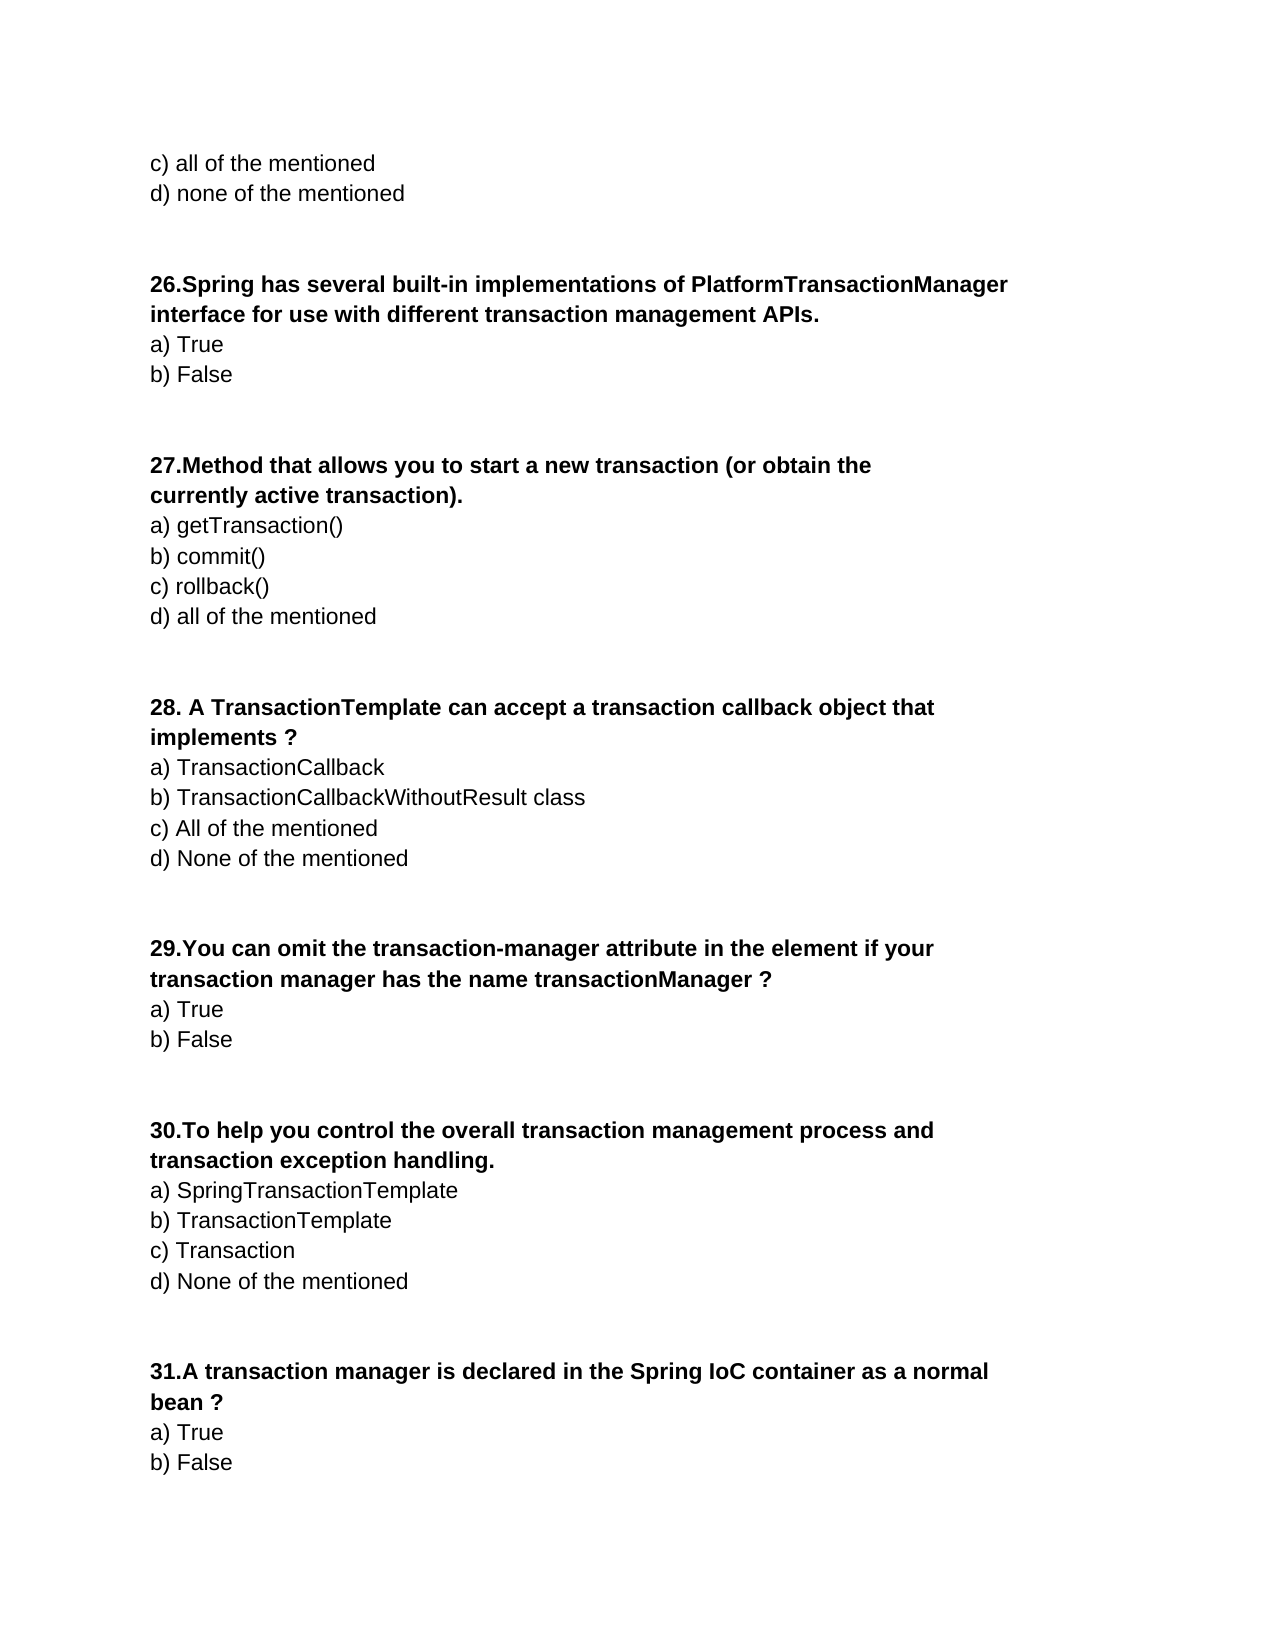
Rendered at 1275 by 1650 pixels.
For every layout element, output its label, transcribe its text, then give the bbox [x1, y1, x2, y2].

text implements ? [150, 724, 1125, 750]
text d) None of the mentioned [150, 1268, 1125, 1294]
text c) all of the mentioned [150, 150, 1125, 176]
text b) False [150, 361, 1125, 388]
text 31.A transaction manager is declared in the Spring IoC container as a normal [150, 1358, 1125, 1385]
text d) None of the mentioned [150, 845, 1125, 871]
text a) getTransaction() [150, 512, 1125, 539]
text a) SpringTransactionTemplate [150, 1177, 1125, 1203]
text interface for use with different transaction management APIs. [150, 301, 1125, 327]
text 27.Method that allows you to start a new transaction (or obtain the [150, 452, 1125, 478]
text 28. A TransactionTemplate can accept a transaction callback object that [150, 694, 1125, 720]
text b) commit() [150, 543, 1125, 569]
text c) rollback() [150, 573, 1125, 599]
text 30.To help you control the overall transaction management process and [150, 1117, 1125, 1143]
text transaction exception handling. [150, 1147, 1125, 1173]
text c) Transaction [150, 1237, 1125, 1264]
text c) All of the mentioned [150, 814, 1125, 841]
text bean ? [150, 1388, 1125, 1415]
text a) True [150, 1419, 1125, 1445]
text b) TransactionTemplate [150, 1207, 1125, 1234]
text b) False [150, 1449, 1125, 1475]
text 29.You can omit the transaction-manager attribute in the element if your [150, 935, 1125, 962]
text currently active transaction). [150, 482, 1125, 509]
text 26.Spring has several built-in implementations of PlatformTransactionManager [150, 271, 1125, 297]
text d) none of the mentioned [150, 180, 1125, 207]
text b) False [150, 1026, 1125, 1052]
text d) all of the mentioned [150, 603, 1125, 629]
text a) True [150, 996, 1125, 1022]
text transaction manager has the name transactionManager ? [150, 966, 1125, 992]
text a) TransactionCallback [150, 754, 1125, 781]
text b) TransactionCallbackWithoutResult class [150, 784, 1125, 811]
text a) True [150, 331, 1125, 358]
